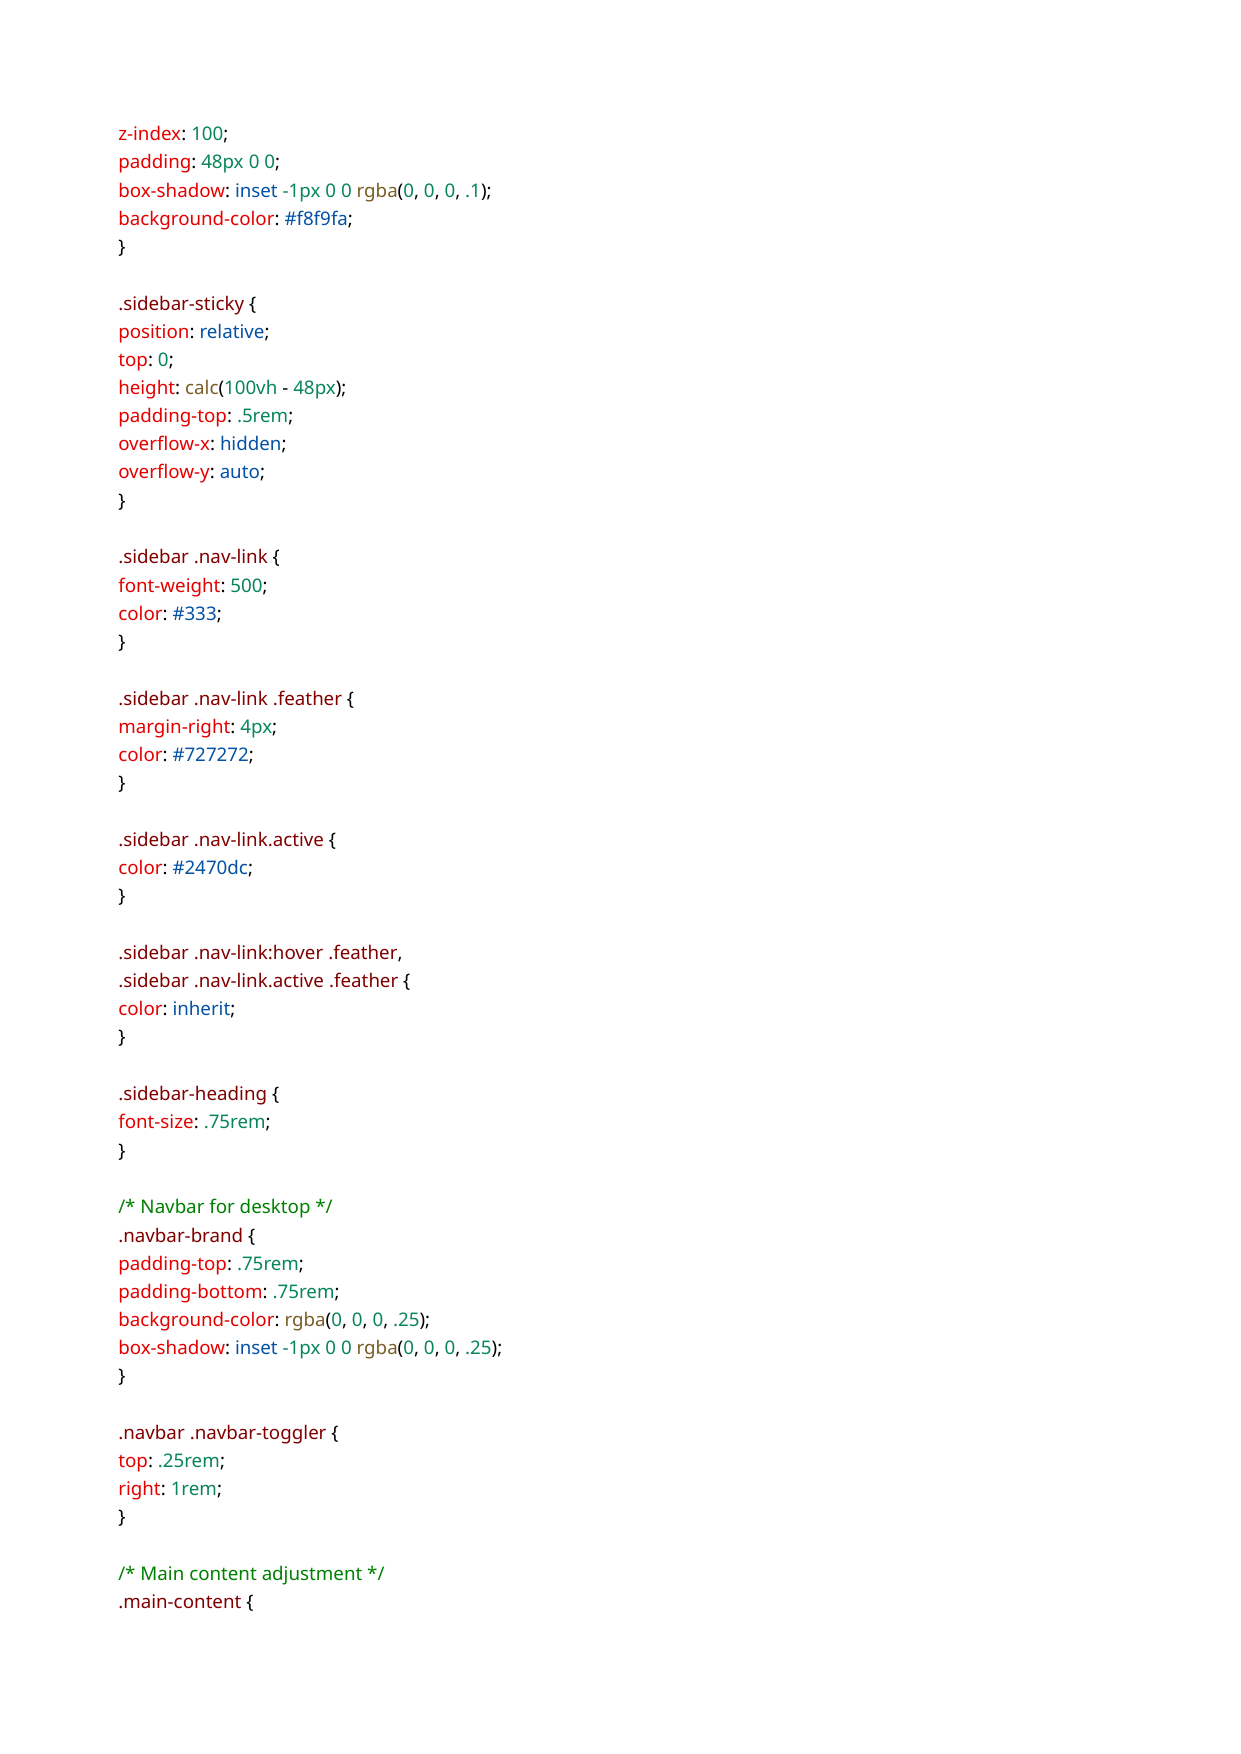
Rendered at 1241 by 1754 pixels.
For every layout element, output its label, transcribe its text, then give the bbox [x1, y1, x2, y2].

text padding-bottom: .75rem; [118, 1276, 1122, 1304]
text font-weight: 500; [118, 569, 1122, 597]
text overflow-y: auto; [118, 456, 1122, 484]
text .sidebar .nav-link.active .feather { [118, 965, 1122, 993]
text .sidebar .nav-link .feather { [118, 682, 1122, 711]
text } [118, 1501, 1122, 1529]
text right: 1rem; [118, 1473, 1122, 1501]
text .main-content { [118, 1586, 1122, 1614]
text } [118, 231, 1122, 259]
text padding: 48px 0 0; [118, 146, 1122, 174]
text /* Main content adjustment */ [118, 1558, 1122, 1586]
text margin-right: 4px; [118, 711, 1122, 739]
text .navbar .navbar-toggler { [118, 1417, 1122, 1445]
text } [118, 484, 1122, 512]
text top: 0; [118, 344, 1122, 372]
text color: #333; [118, 597, 1122, 626]
text background-color: #f8f9fa; [118, 202, 1122, 231]
text height: calc(100vh - 48px); [118, 372, 1122, 400]
text color: #727272; [118, 739, 1122, 767]
text } [118, 880, 1122, 908]
text padding-top: .5rem; [118, 400, 1122, 428]
text .sidebar .nav-link:hover .feather, [118, 937, 1122, 965]
text } [118, 1021, 1122, 1049]
text background-color: rgba(0, 0, 0, .25); [118, 1304, 1122, 1332]
text box-shadow: inset -1px 0 0 rgba(0, 0, 0, .1); [118, 174, 1122, 202]
text font-size: .75rem; [118, 1106, 1122, 1134]
text color: inherit; [118, 993, 1122, 1021]
text color: #2470dc; [118, 852, 1122, 880]
text padding-top: .75rem; [118, 1247, 1122, 1276]
text z-index: 100; [118, 118, 1122, 146]
text overflow-x: hidden; [118, 428, 1122, 456]
text } [118, 767, 1122, 795]
text } [118, 1360, 1122, 1388]
text .sidebar .nav-link { [118, 541, 1122, 569]
text .sidebar-heading { [118, 1078, 1122, 1106]
text .sidebar-sticky { [118, 287, 1122, 316]
text /* Navbar for desktop */ [118, 1191, 1122, 1219]
text } [118, 1134, 1122, 1162]
text .navbar-brand { [118, 1219, 1122, 1247]
text box-shadow: inset -1px 0 0 rgba(0, 0, 0, .25); [118, 1332, 1122, 1360]
text top: .25rem; [118, 1445, 1122, 1473]
text position: relative; [118, 316, 1122, 344]
text } [118, 626, 1122, 654]
text .sidebar .nav-link.active { [118, 824, 1122, 852]
